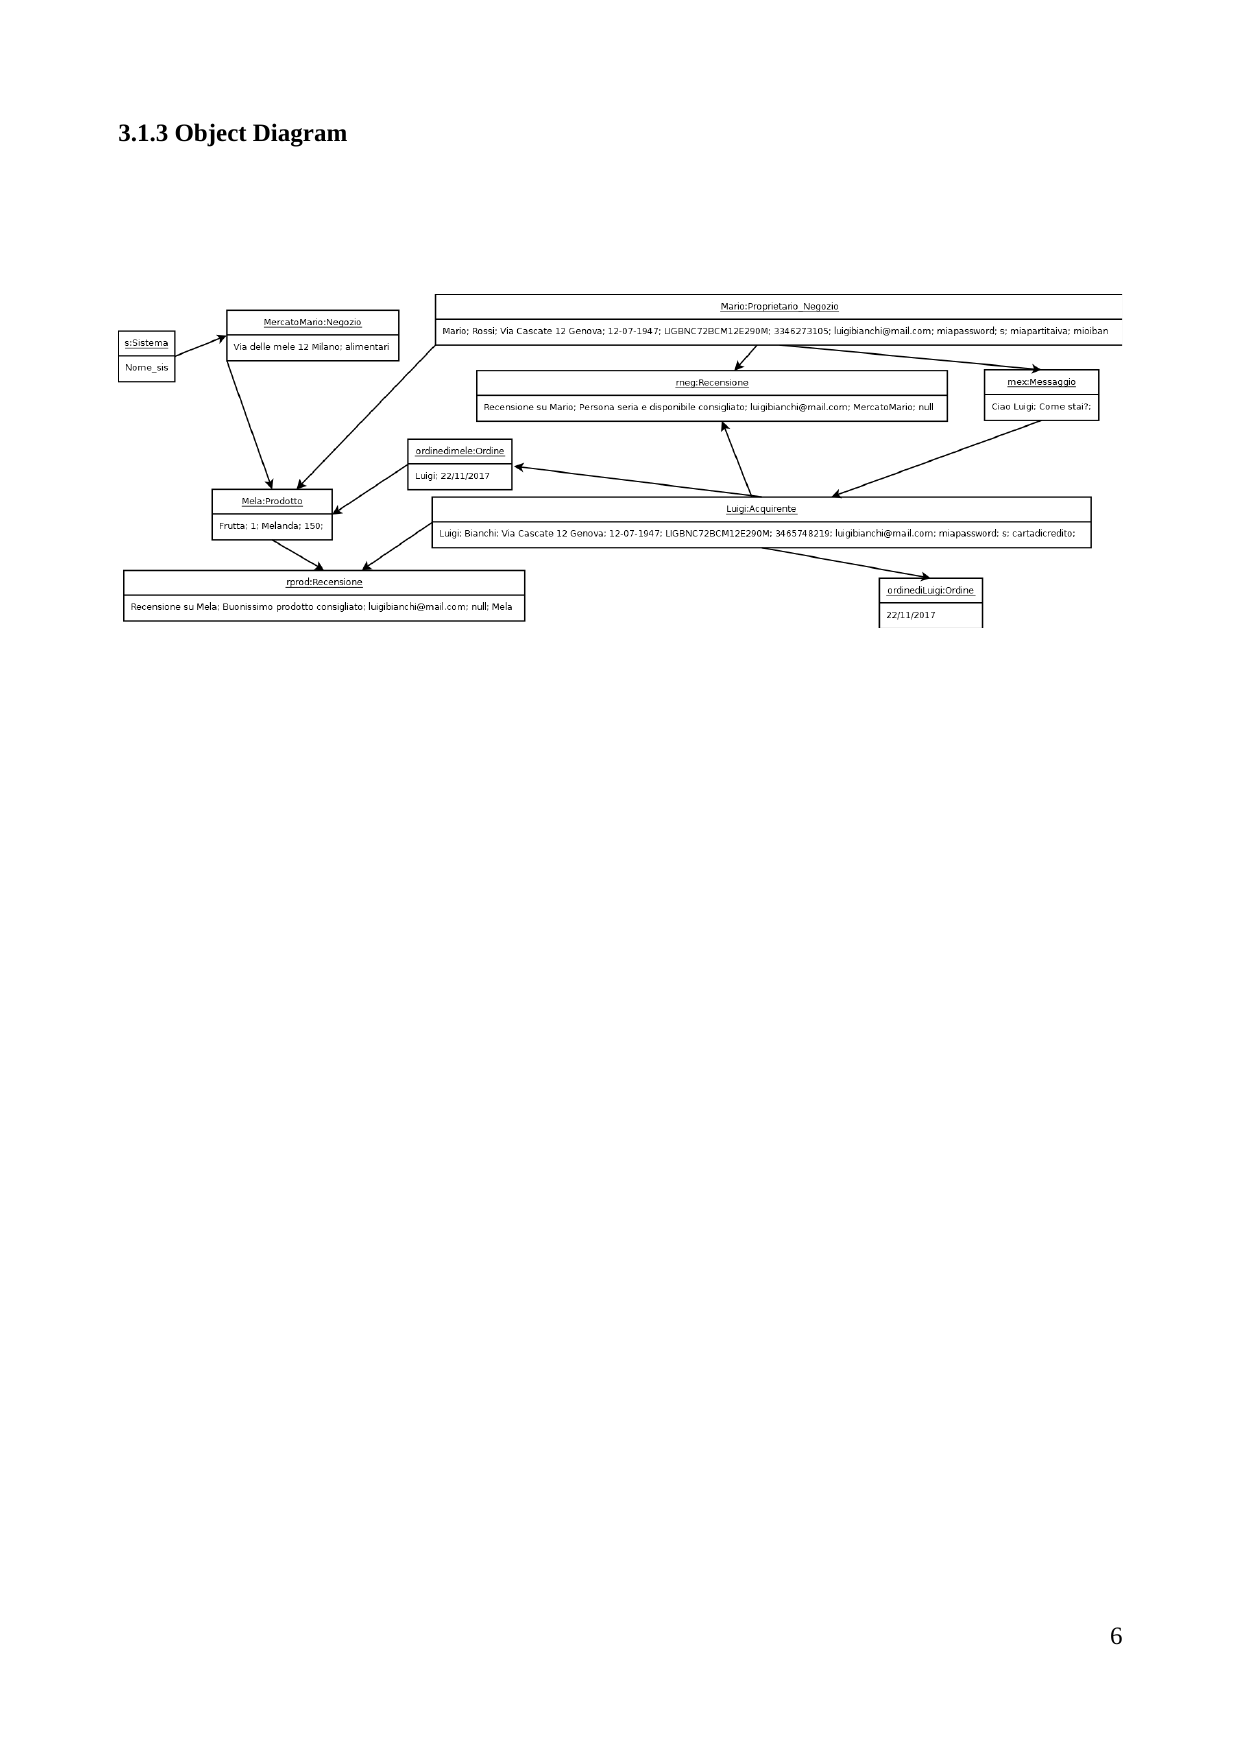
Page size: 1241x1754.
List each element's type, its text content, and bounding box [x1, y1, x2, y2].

picture [118, 294, 1123, 628]
subtitle 3.1.3 Object Diagram [118, 118, 1122, 147]
